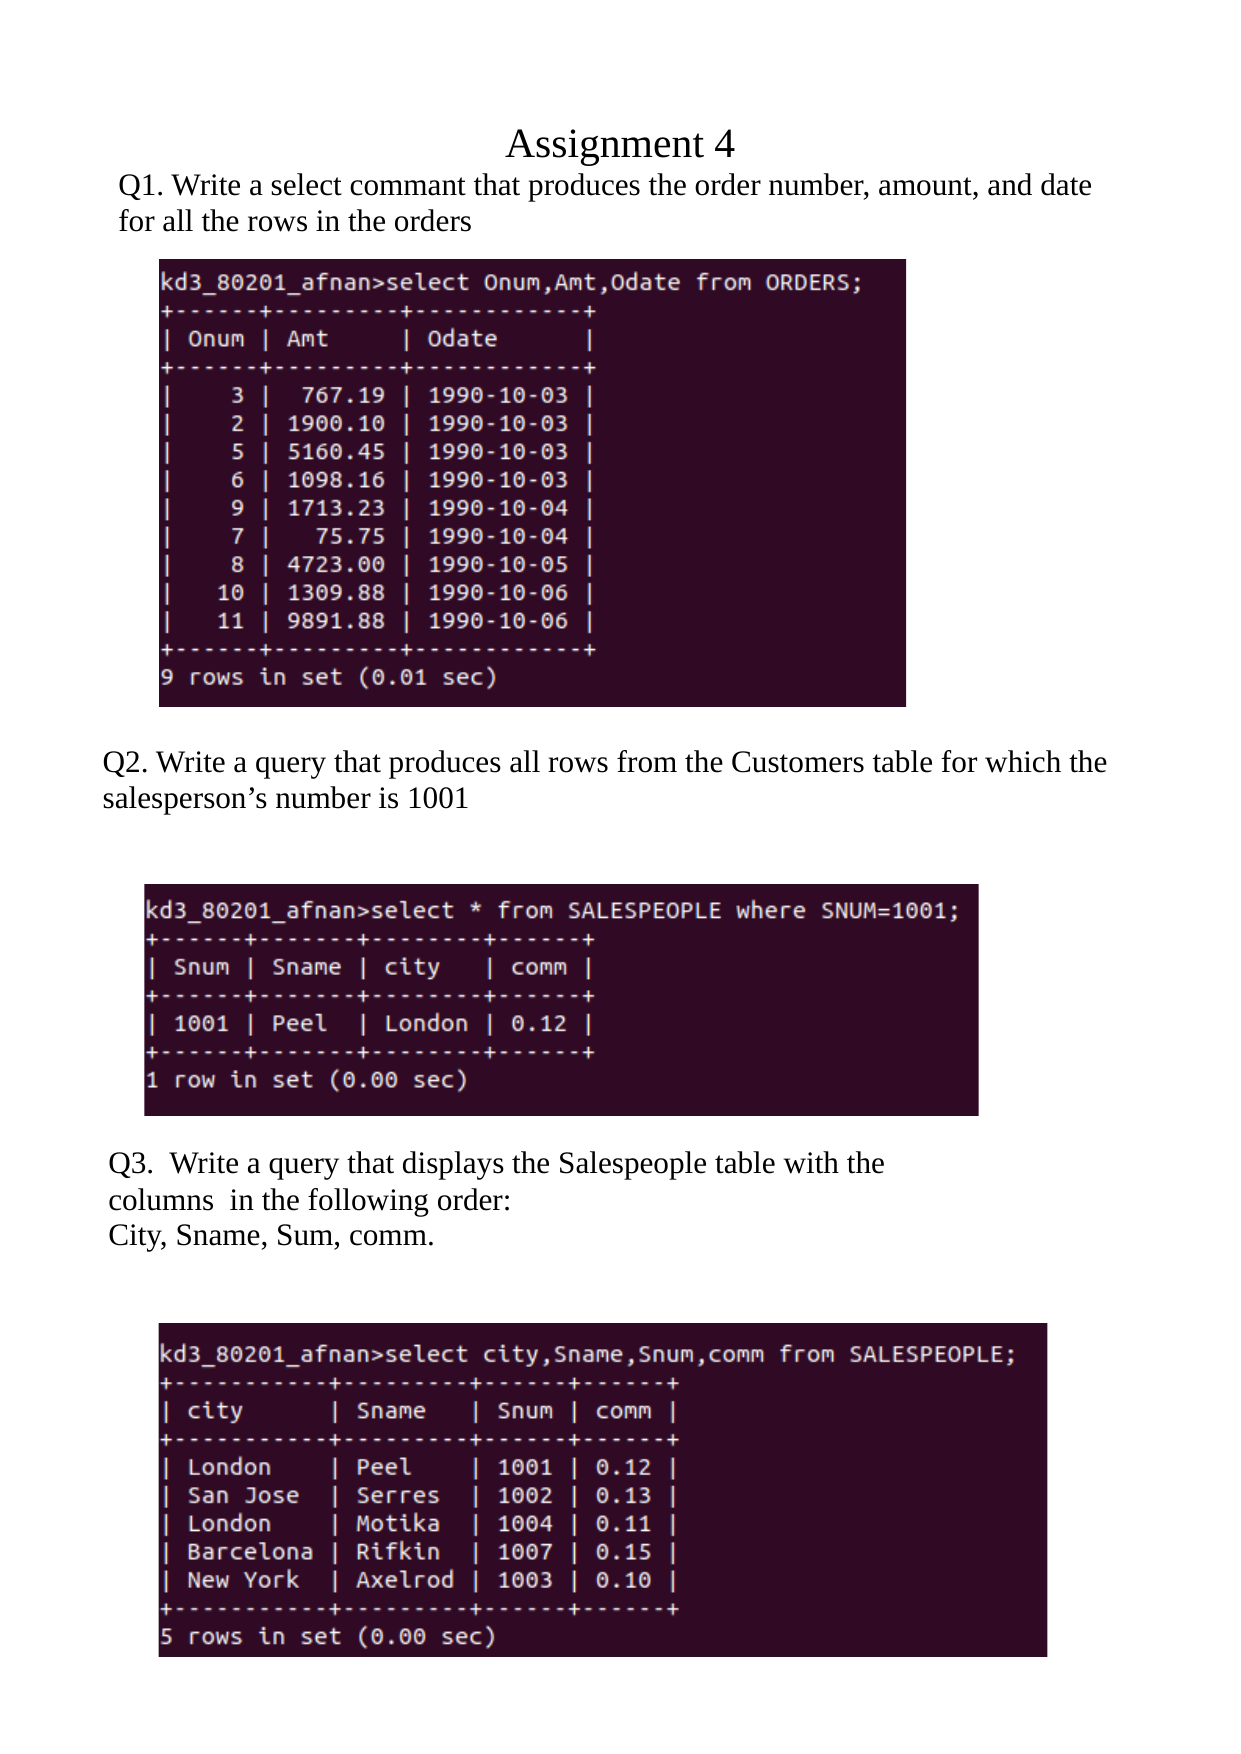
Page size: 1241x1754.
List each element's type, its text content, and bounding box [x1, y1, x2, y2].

picture [158, 1323, 1048, 1657]
text Q1. Write a select commant that produces the order number, amount, and date for all the rows in the orders [118, 166, 1122, 238]
text Assignment 4 [118, 118, 1122, 166]
picture [144, 884, 979, 1116]
picture [159, 259, 907, 707]
